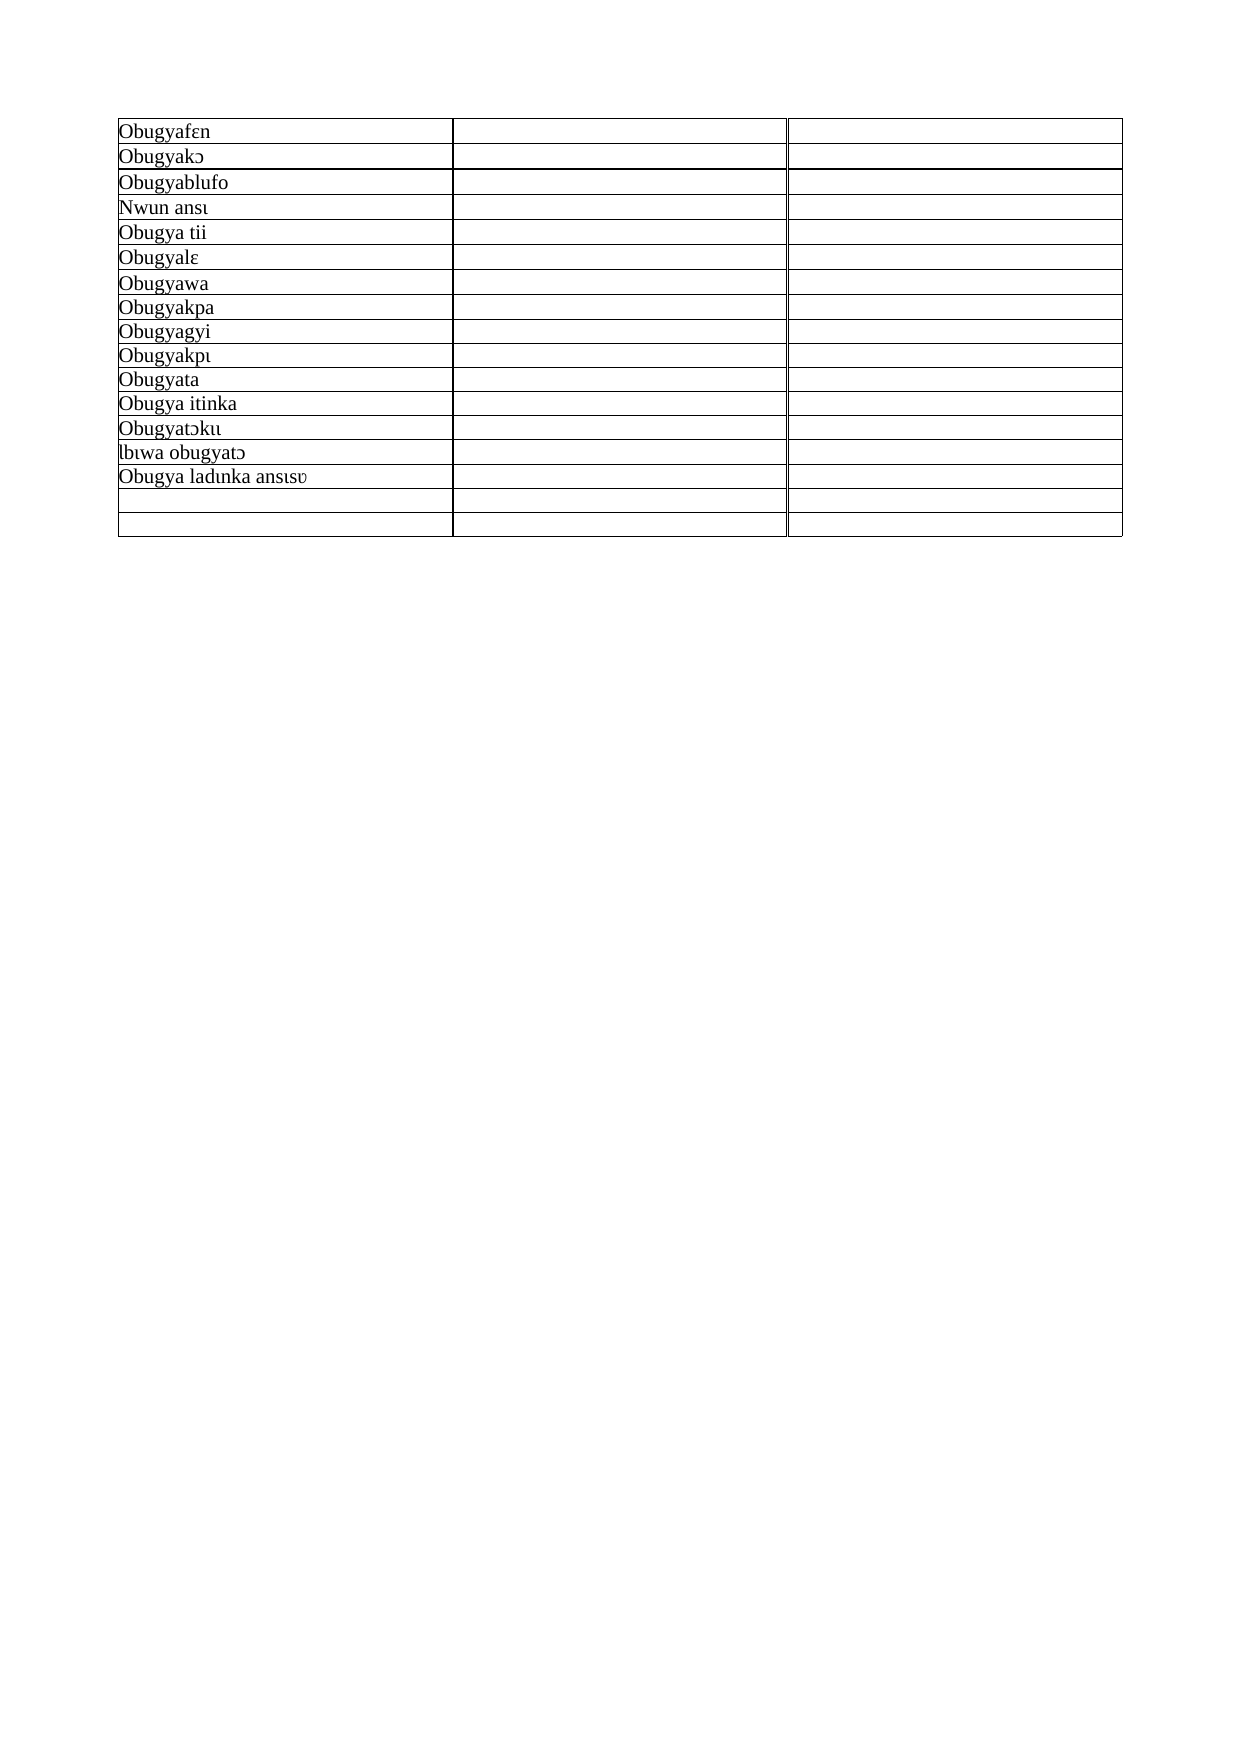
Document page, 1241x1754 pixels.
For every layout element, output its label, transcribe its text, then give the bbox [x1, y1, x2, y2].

table_cell [789, 440, 1122, 464]
table_cell [454, 119, 786, 143]
table_cell [454, 489, 786, 512]
table_cell Obugyata [119, 368, 452, 391]
table_cell [789, 144, 1122, 168]
table_cell [789, 416, 1122, 439]
table_cell [789, 119, 1122, 143]
table_cell [119, 513, 452, 536]
table_cell Obugyafɛn [119, 119, 452, 143]
table_cell [454, 270, 786, 294]
table_cell Obugya tii [119, 220, 452, 244]
table_cell [789, 465, 1122, 488]
table_cell Obugyablufo [119, 170, 452, 194]
table_cell Obugyakpa [119, 295, 452, 319]
table_cell [454, 170, 786, 194]
table_cell Obugyawa [119, 270, 452, 294]
table_cell [454, 320, 786, 343]
table_cell [789, 170, 1122, 194]
table_cell [789, 392, 1122, 415]
table_cell [789, 245, 1122, 269]
table_cell [119, 489, 452, 512]
table_cell [789, 489, 1122, 512]
table_cell Obugyatɔkɩɩ [119, 416, 452, 439]
table_cell Obugyagyi [119, 320, 452, 343]
table_cell Ɩbɩwa obugyatɔ [119, 440, 452, 464]
table_cell [454, 220, 786, 244]
table_cell [454, 440, 786, 464]
table_cell [789, 295, 1122, 319]
table_cell Obugyalɛ [119, 245, 452, 269]
table_cell [789, 220, 1122, 244]
table_cell Nwun ansɩ [119, 195, 452, 219]
table_cell [789, 513, 1122, 536]
table_cell [789, 270, 1122, 294]
table_cell [789, 195, 1122, 219]
table_cell [454, 513, 786, 536]
table_cell Obugyakpɩ [119, 344, 452, 367]
table_cell [454, 295, 786, 319]
table_cell [789, 344, 1122, 367]
table_cell [454, 416, 786, 439]
table_cell [454, 392, 786, 415]
table_cell [789, 320, 1122, 343]
table_cell [789, 368, 1122, 391]
table_cell [454, 245, 786, 269]
table_cell Obugya itinka [119, 392, 452, 415]
table_cell Obugya ladɩnka ansɩsʋ [119, 465, 452, 488]
table_cell [454, 465, 786, 488]
table_cell [454, 344, 786, 367]
table_cell [454, 144, 786, 168]
table_cell Obugyakɔ [119, 144, 452, 168]
table_cell [454, 368, 786, 391]
table_cell [454, 195, 786, 219]
